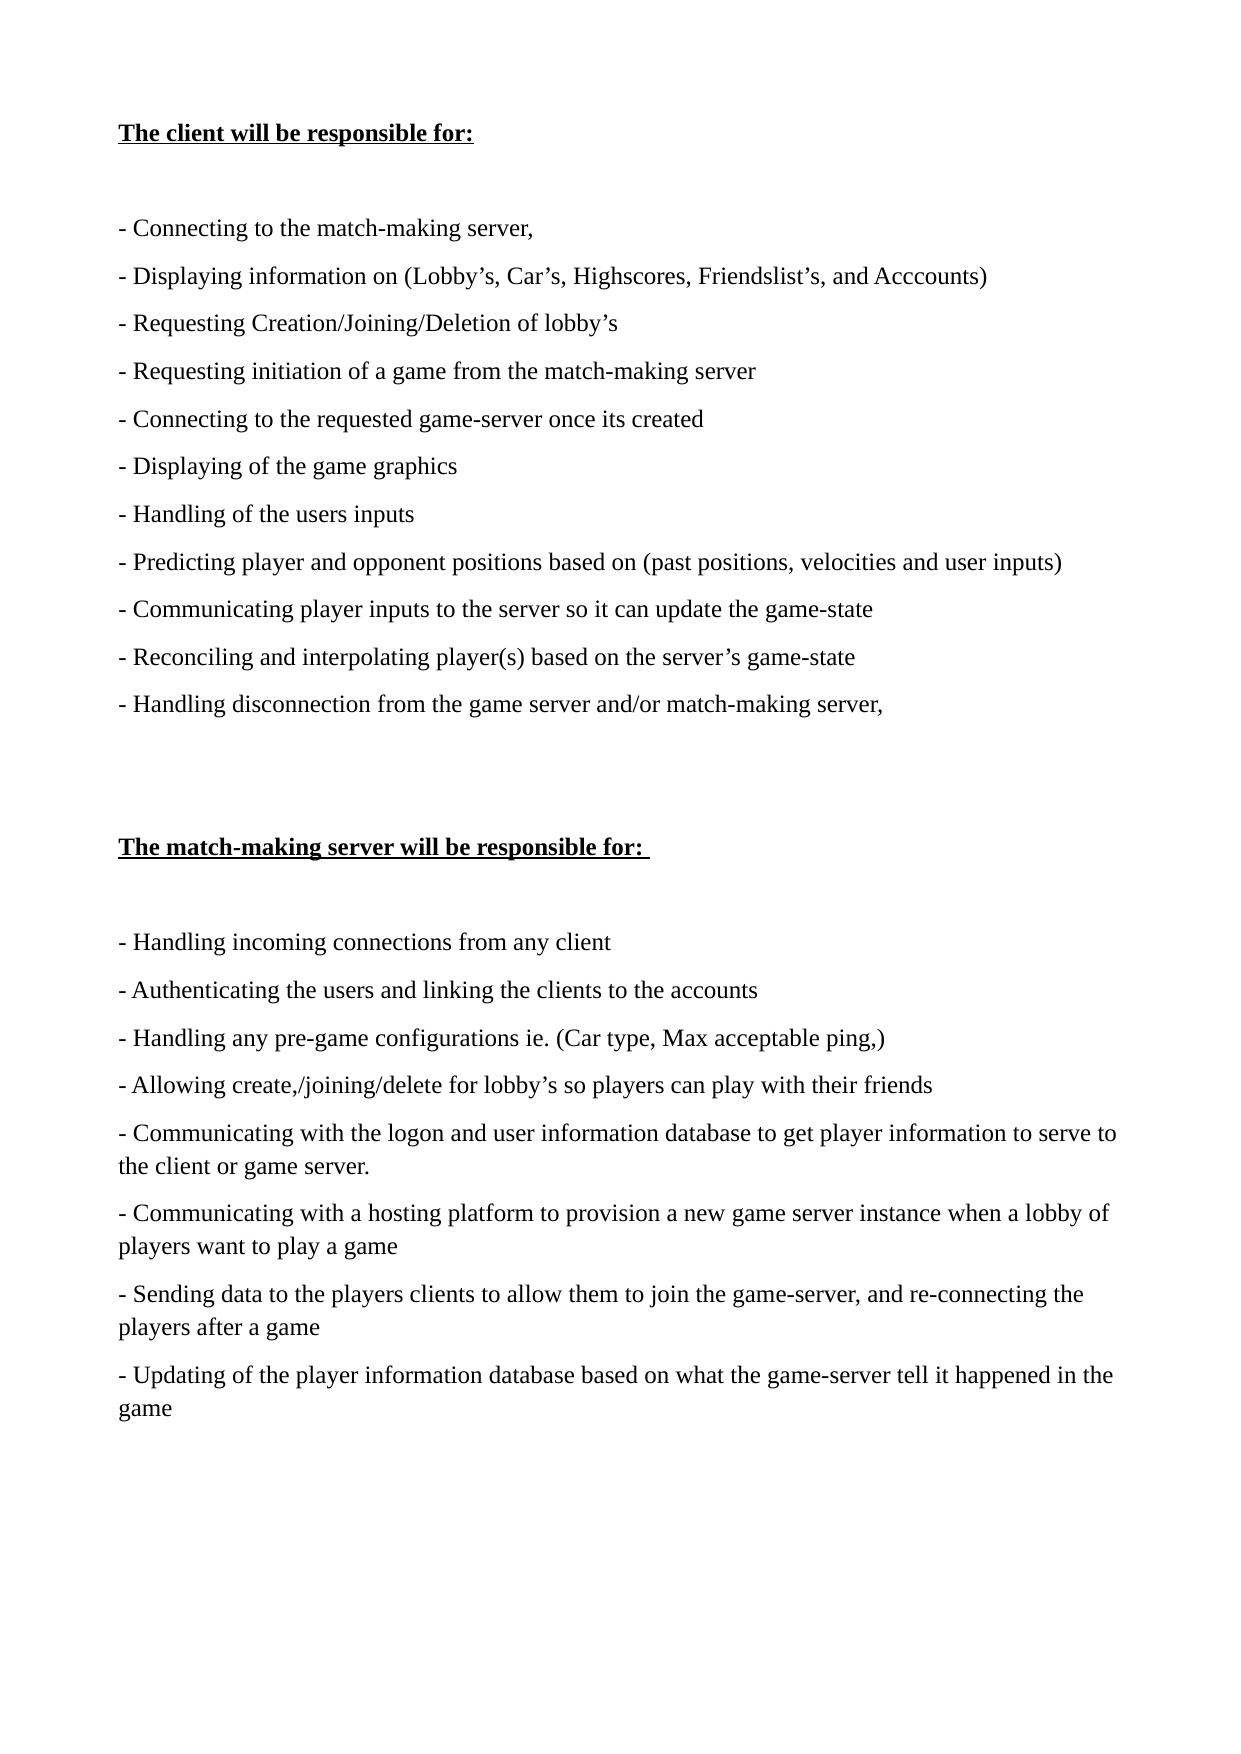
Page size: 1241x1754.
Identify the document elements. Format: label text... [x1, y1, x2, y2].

text - Displaying information on (Lobby’s, Car’s, Highscores, Friendslist’s, and Acccounts) [118, 261, 1122, 290]
text - Authenticating the users and linking the clients to the accounts [118, 975, 1122, 1004]
text - Communicating with the logon and user information database to get player information to serve to the client or game server. [118, 1118, 1122, 1179]
text - Communicating with a hosting platform to provision a new game server instance when a lobby of players want to play a game [118, 1198, 1122, 1260]
text - Sending data to the players clients to allow them to join the game-server, and re-connecting the players after a game [118, 1279, 1122, 1341]
text The client will be responsible for: [118, 118, 1122, 147]
text - Handling any pre-game configurations ie. (Car type, Max acceptable ping,) [118, 1023, 1122, 1051]
text The match-making server will be responsible for: [118, 832, 1122, 861]
text - Handling disconnection from the game server and/or match-making server, [118, 689, 1122, 718]
text - Reconciling and interpolating player(s) based on the server’s game-state [118, 642, 1122, 671]
text - Allowing create,/joining/delete for lobby’s so players can play with their friends [118, 1070, 1122, 1099]
text - Connecting to the requested game-server once its created [118, 404, 1122, 432]
text - Updating of the player information database based on what the game-server tell it happened in the game [118, 1360, 1122, 1421]
text - Handling of the users inputs [118, 499, 1122, 528]
text - Predicting player and opponent positions based on (past positions, velocities and user inputs) [118, 547, 1122, 575]
text - Requesting Creation/Joining/Deletion of lobby’s [118, 308, 1122, 337]
text - Handling incoming connections from any client [118, 927, 1122, 956]
text - Communicating player inputs to the server so it can update the game-state [118, 594, 1122, 623]
text - Displaying of the game graphics [118, 451, 1122, 480]
text - Connecting to the match-making server, [118, 213, 1122, 242]
text - Requesting initiation of a game from the match-making server [118, 356, 1122, 385]
